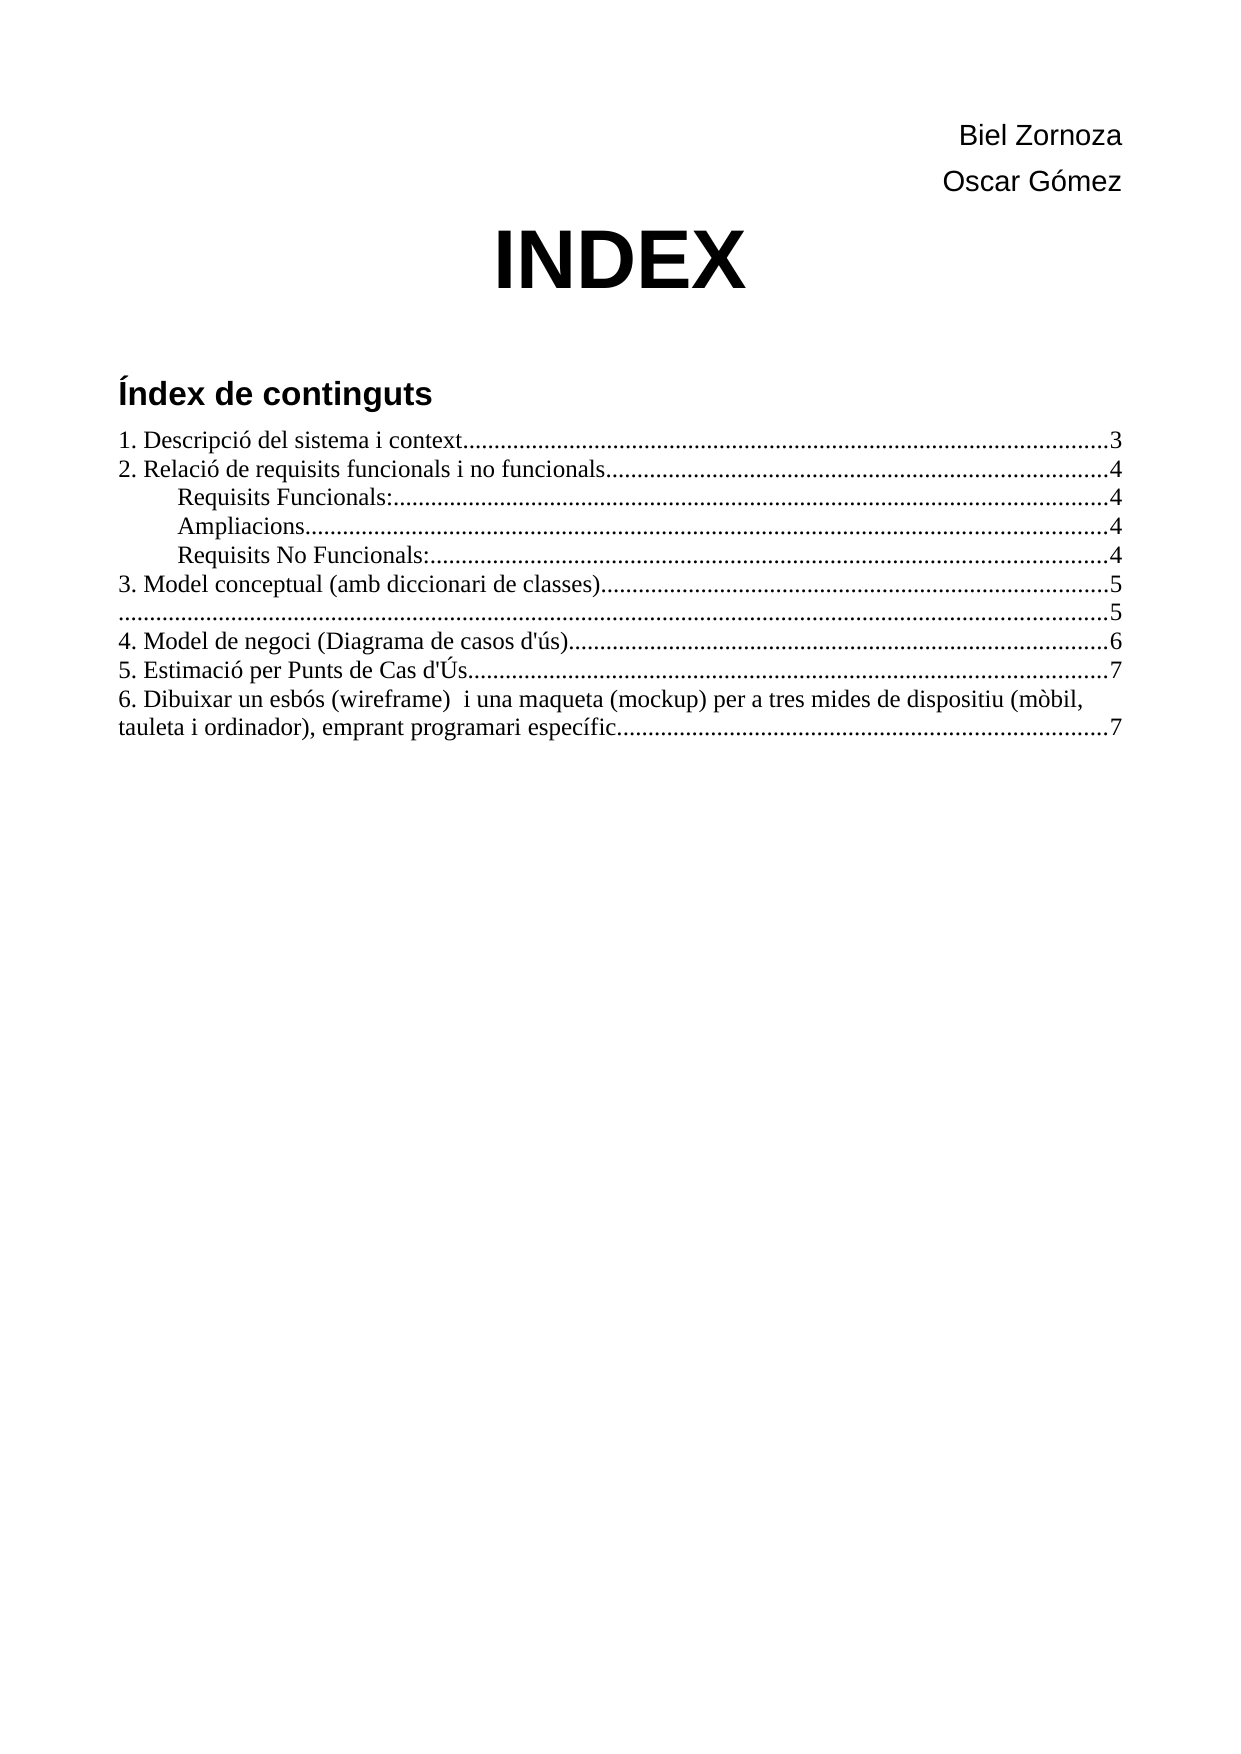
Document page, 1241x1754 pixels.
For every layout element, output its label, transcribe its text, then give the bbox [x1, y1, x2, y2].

text 2. Relació de requisits funcionals i no funcionals 4 [118, 454, 1122, 482]
text 4. Model de negoci (Diagrama de casos d'ús) 6 [118, 626, 1122, 655]
text 5 [118, 597, 1122, 626]
text 6. Dibuixar un esbós (wireframe) i una maqueta (mockup) per a tres mides de dispositiu (mòbil, tauleta i ordinador), emprant programari específic. 7 [118, 684, 1122, 741]
subtitle Índex de continguts [118, 374, 1122, 412]
text Requisits Funcionals: 4 [177, 482, 1122, 511]
text 3. Model conceptual (amb diccionari de classes) 5 [118, 569, 1122, 597]
text Ampliacions 4 [177, 511, 1122, 540]
text INDEX [118, 211, 1122, 306]
text 5. Estimació per Punts de Cas d'Ús 7 [118, 655, 1122, 684]
text Oscar Gómez [118, 164, 1122, 198]
text Biel Zornoza [118, 118, 1122, 152]
text 1. Descripció del sistema i context 3 [118, 425, 1122, 454]
text Requisits No Funcionals: 4 [177, 540, 1122, 569]
